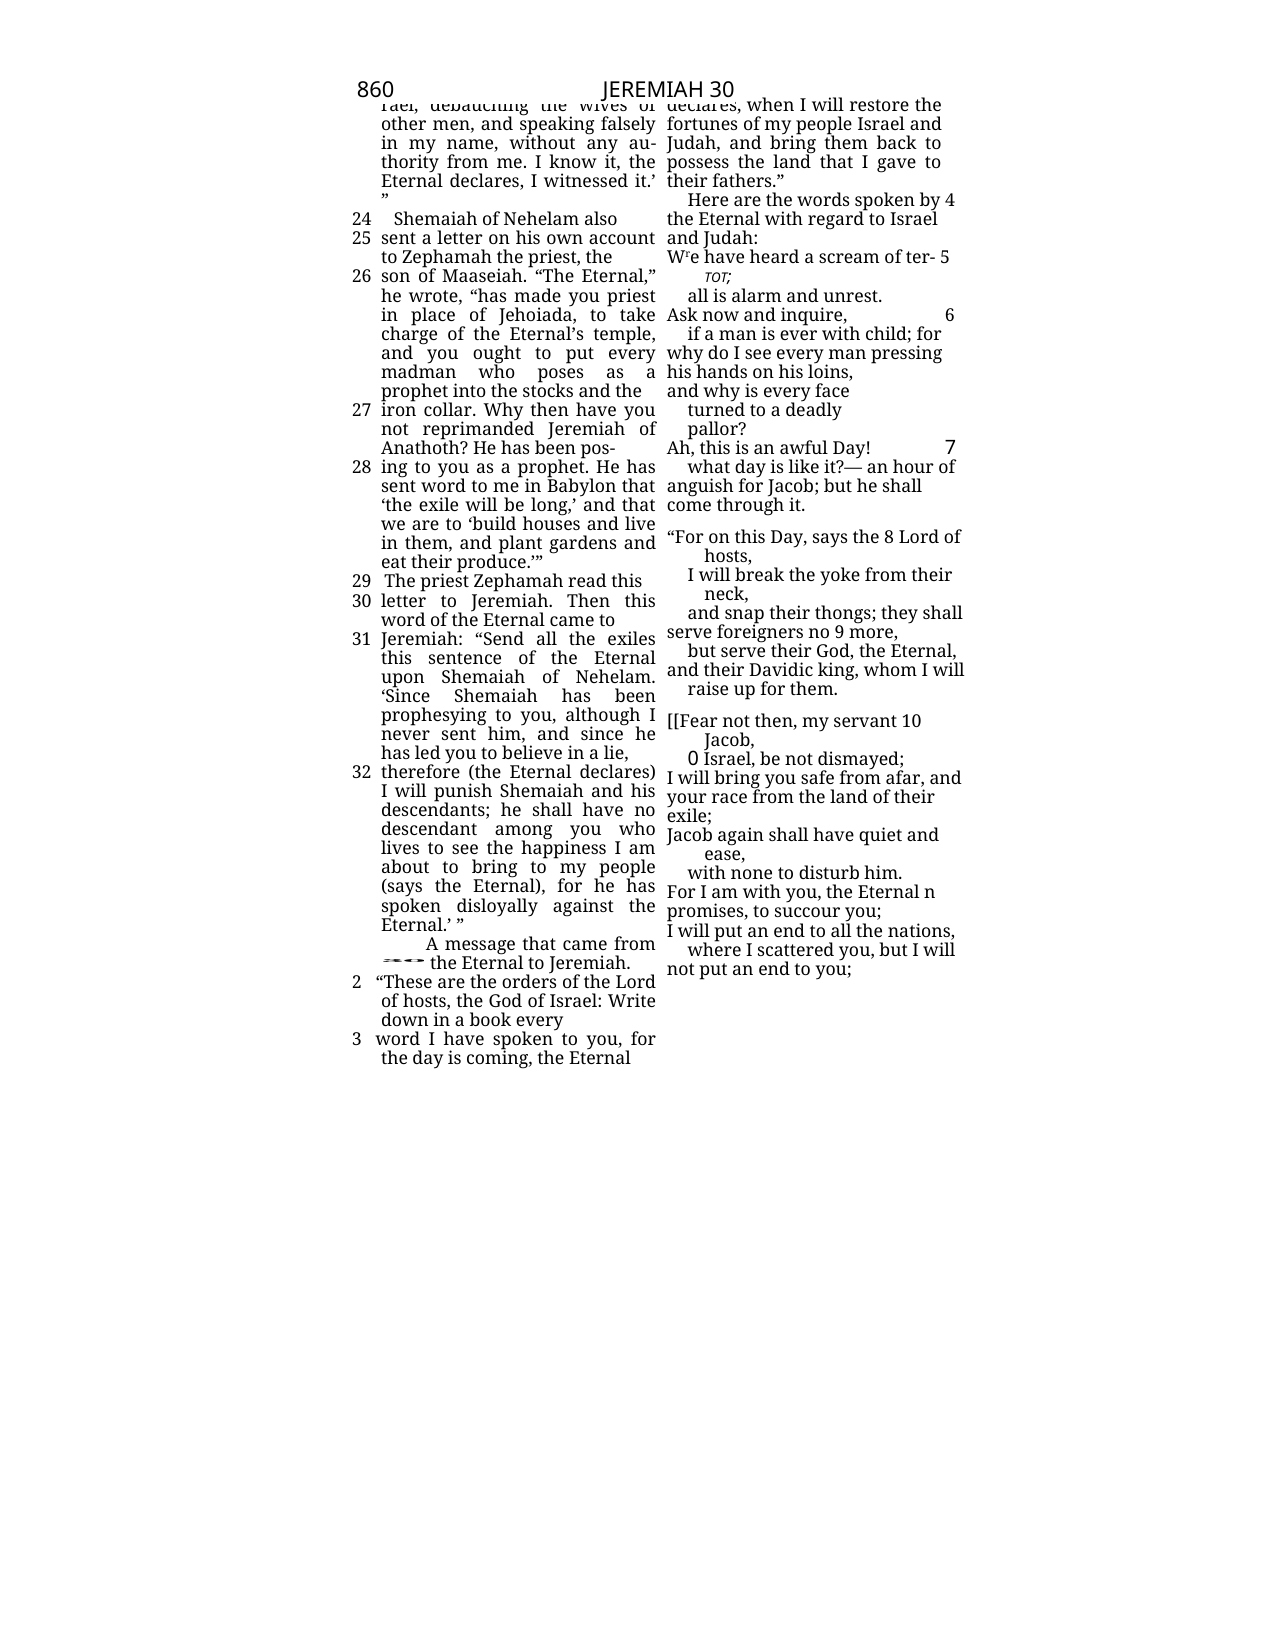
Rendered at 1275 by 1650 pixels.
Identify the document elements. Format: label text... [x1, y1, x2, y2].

text For I am with you, the Eternal n promises, to succour you; [667, 884, 971, 922]
text “For on this Day, says the 8 Lord of hosts, [667, 528, 971, 566]
list “These are the orders of the Lord of hosts, the God of Israel: Write down in a book every [352, 973, 656, 1030]
text and their Davidic king, whom I will raise up for them. [667, 661, 971, 699]
text and why is every face turned to a deadly pallor? [667, 382, 902, 439]
text [[Fear not then, my servant 10 Jacob, [667, 712, 971, 750]
list son of Maaseiah. “The Eter­nal,” he wrote, “has made you priest in place of Jehoiada, to take charge of the Eternal’s temple, and you ought to put every madman who poses as a prophet into the stocks and the [352, 268, 656, 401]
text I will bring you safe from afar, and your race from the land of their exile; [667, 769, 971, 826]
text what day is like it?— an hour of anguish for Jacob; but he shall come through it. [667, 458, 971, 516]
text but serve their God, the Eternal, [687, 642, 971, 661]
text rael, debauching the wives of other men, and speaking falsely in my name, without any au­thority from me. I know it, the Eternal declares, I witnessed it.’ ” [381, 104, 656, 211]
text A message that came from the Eternal to Jeremiah. [352, 935, 656, 973]
list ing to you as a prophet. He has sent word to me in Babylon that ‘the exile will be long,’ and that we are to ‘build houses and live in them, and plant gar­dens and eat their produce.’” [352, 458, 656, 573]
text Jacob again shall have quiet and ease, [667, 826, 971, 864]
text all is alarm and unrest. [667, 287, 971, 306]
text and snap their thongs; they shall serve foreigners no 9 more, [667, 604, 971, 642]
list Shemaiah of Nehelam also [352, 211, 656, 229]
text Wre have heard a scream of ter- 5 tot; [667, 249, 971, 287]
text I will put an end to all the na­tions, [667, 922, 971, 941]
text Ask now and inquire, 6 [667, 306, 971, 325]
text Ah, this is an awful Day! 7 [667, 439, 971, 458]
list therefore (the Eternal declares) I will punish Shemaiah and his descendants; he shall have no descendant among you who lives to see the happiness I am about to bring to my people (says the Eternal), for he has spoken disloyally against the Eternal.’ ” [352, 763, 656, 935]
list sent a letter on his own account to Zephamah the priest, the [352, 229, 656, 268]
text if a man is ever with child; for why do I see every man pressing his hands on his loins, [667, 325, 971, 382]
list iron collar. Why then have you not reprimanded Jeremiah of Anathoth? He has been pos- [352, 401, 656, 458]
text I will break the yoke from their neck, [687, 566, 971, 604]
text with none to disturb him. [667, 864, 971, 884]
text where I scattered you, but I will not put an end to you; [667, 941, 971, 979]
list The priest Zephamah read this [352, 573, 656, 592]
list Jeremiah: “Send all the exiles this sentence of the Eternal upon Shemaiah of Nehelam. ‘Since Shemaiah has been prophesying to you, although I never sent him, and since he has led you to believe in a lie, [352, 630, 656, 763]
text declares, when I will restore the fortunes of my people Israel and Judah, and bring them back to possess the land that I gave to their fathers.” [667, 96, 942, 191]
list word I have spoken to you, for the day is coming, the Eternal [352, 1030, 656, 1068]
list letter to Jeremiah. Then this word of the Eternal came to [352, 592, 656, 630]
text Here are the words spoken by 4 the Eternal with regard to Is­rael and Judah: [667, 191, 971, 249]
text 0 Israel, be not dismayed; [667, 750, 971, 769]
